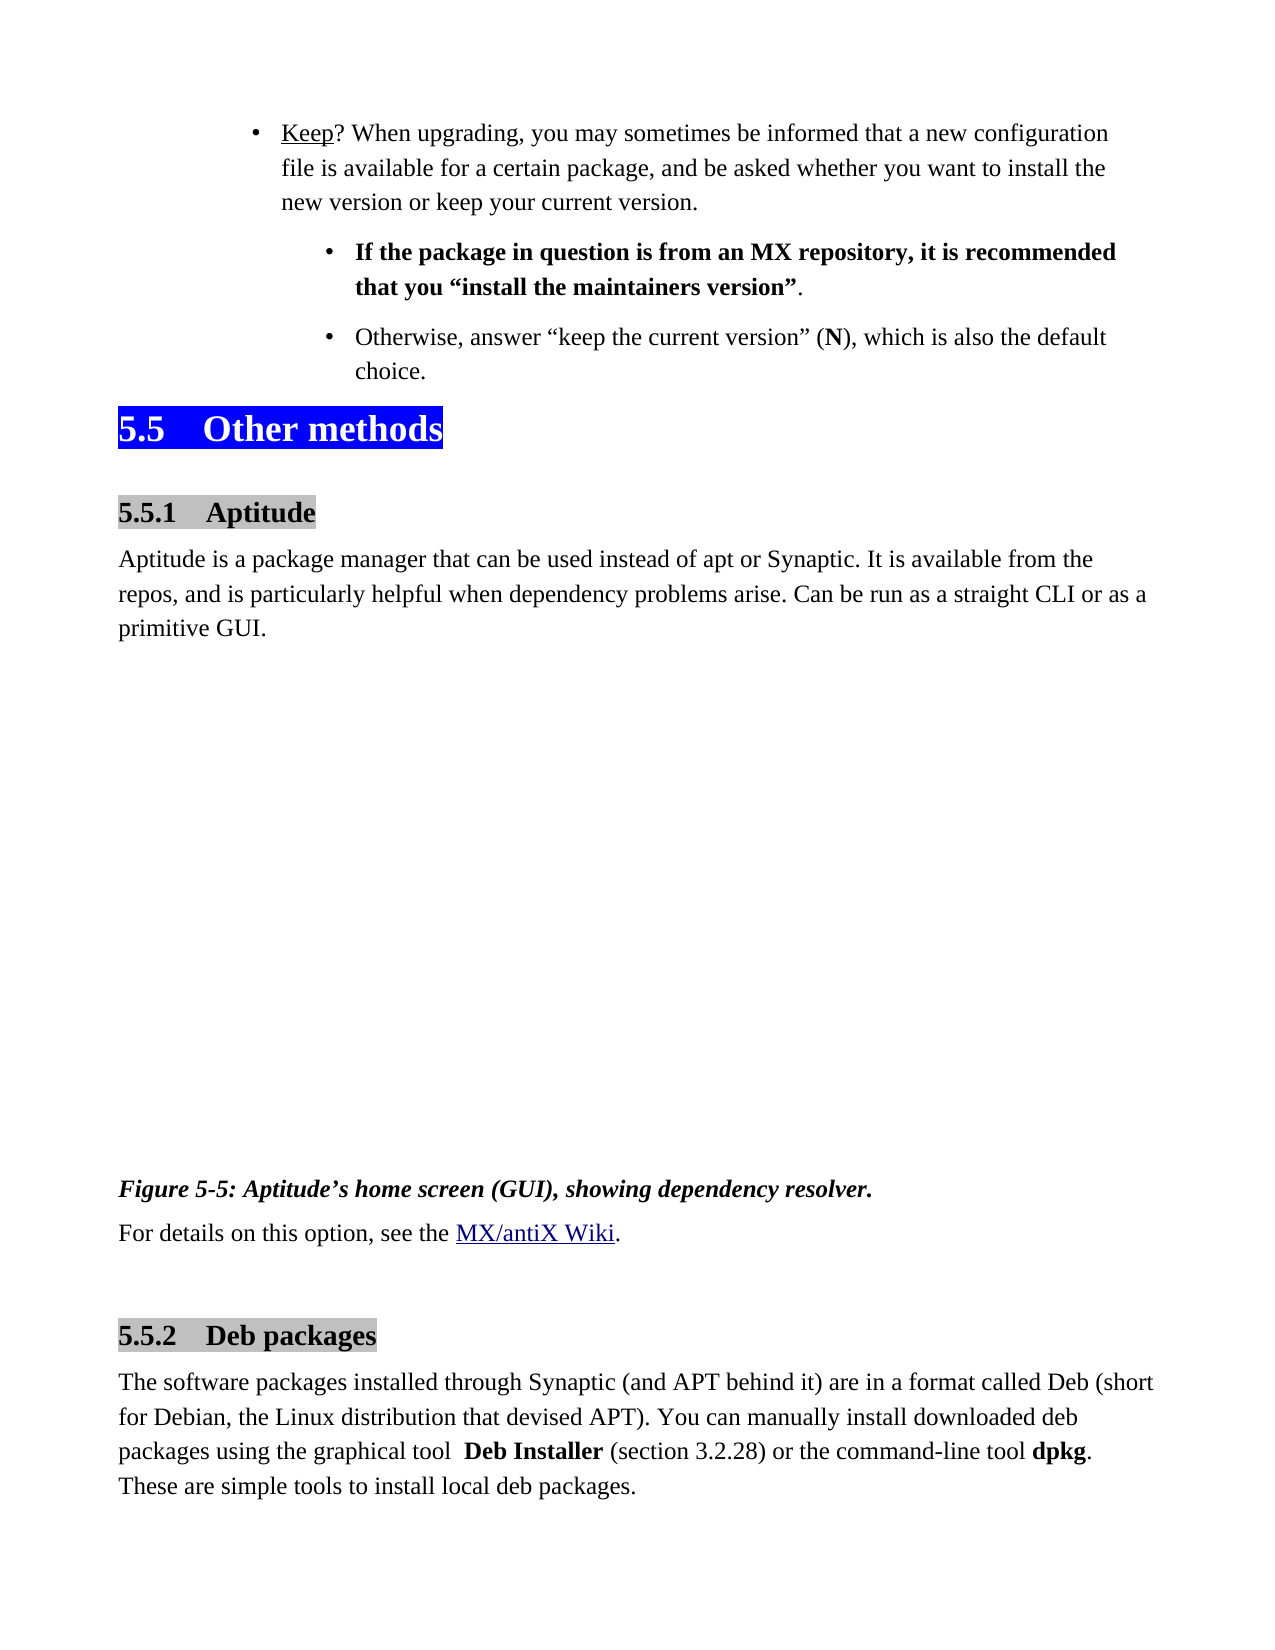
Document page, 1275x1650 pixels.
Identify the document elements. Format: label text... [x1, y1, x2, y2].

subtitle 5.5 Other methods [443, 406, 1142, 449]
subtitle 5.5.1 Aptitude [316, 495, 1157, 529]
subtitle 5.5.2 Deb packages [377, 1318, 1157, 1352]
list Otherwise, answer “keep the current version” (N), which is also the default choice. [325, 322, 1141, 385]
text The software packages installed through Synaptic (and APT behind it) are in a format called Deb (short for Debian, the Linux distribution that devised APT). You can manually install downloaded deb packages using the graphical tool Deb Installer (section 3.2.28) or the command-line tool dpkg. These are simple tools to install local deb packages. [118, 1367, 1157, 1499]
text For details on this option, see the MX/antiX Wiki. [118, 1218, 1157, 1247]
list If the package in question is from an MX repository, it is recommended that you “install the maintainers version”. [325, 237, 1141, 300]
list Keep? When upgrading, you may sometimes be informed that a new configuration file is available for a certain package, and be asked whether you want to install the new version or keep your current version. [252, 118, 1141, 216]
text Aptitude is a package manager that can be used instead of apt or Synaptic. It is available from the repos, and is particularly helpful when dependency problems arise. Can be run as a straight CLI or as a primitive GUI. [118, 544, 1157, 642]
